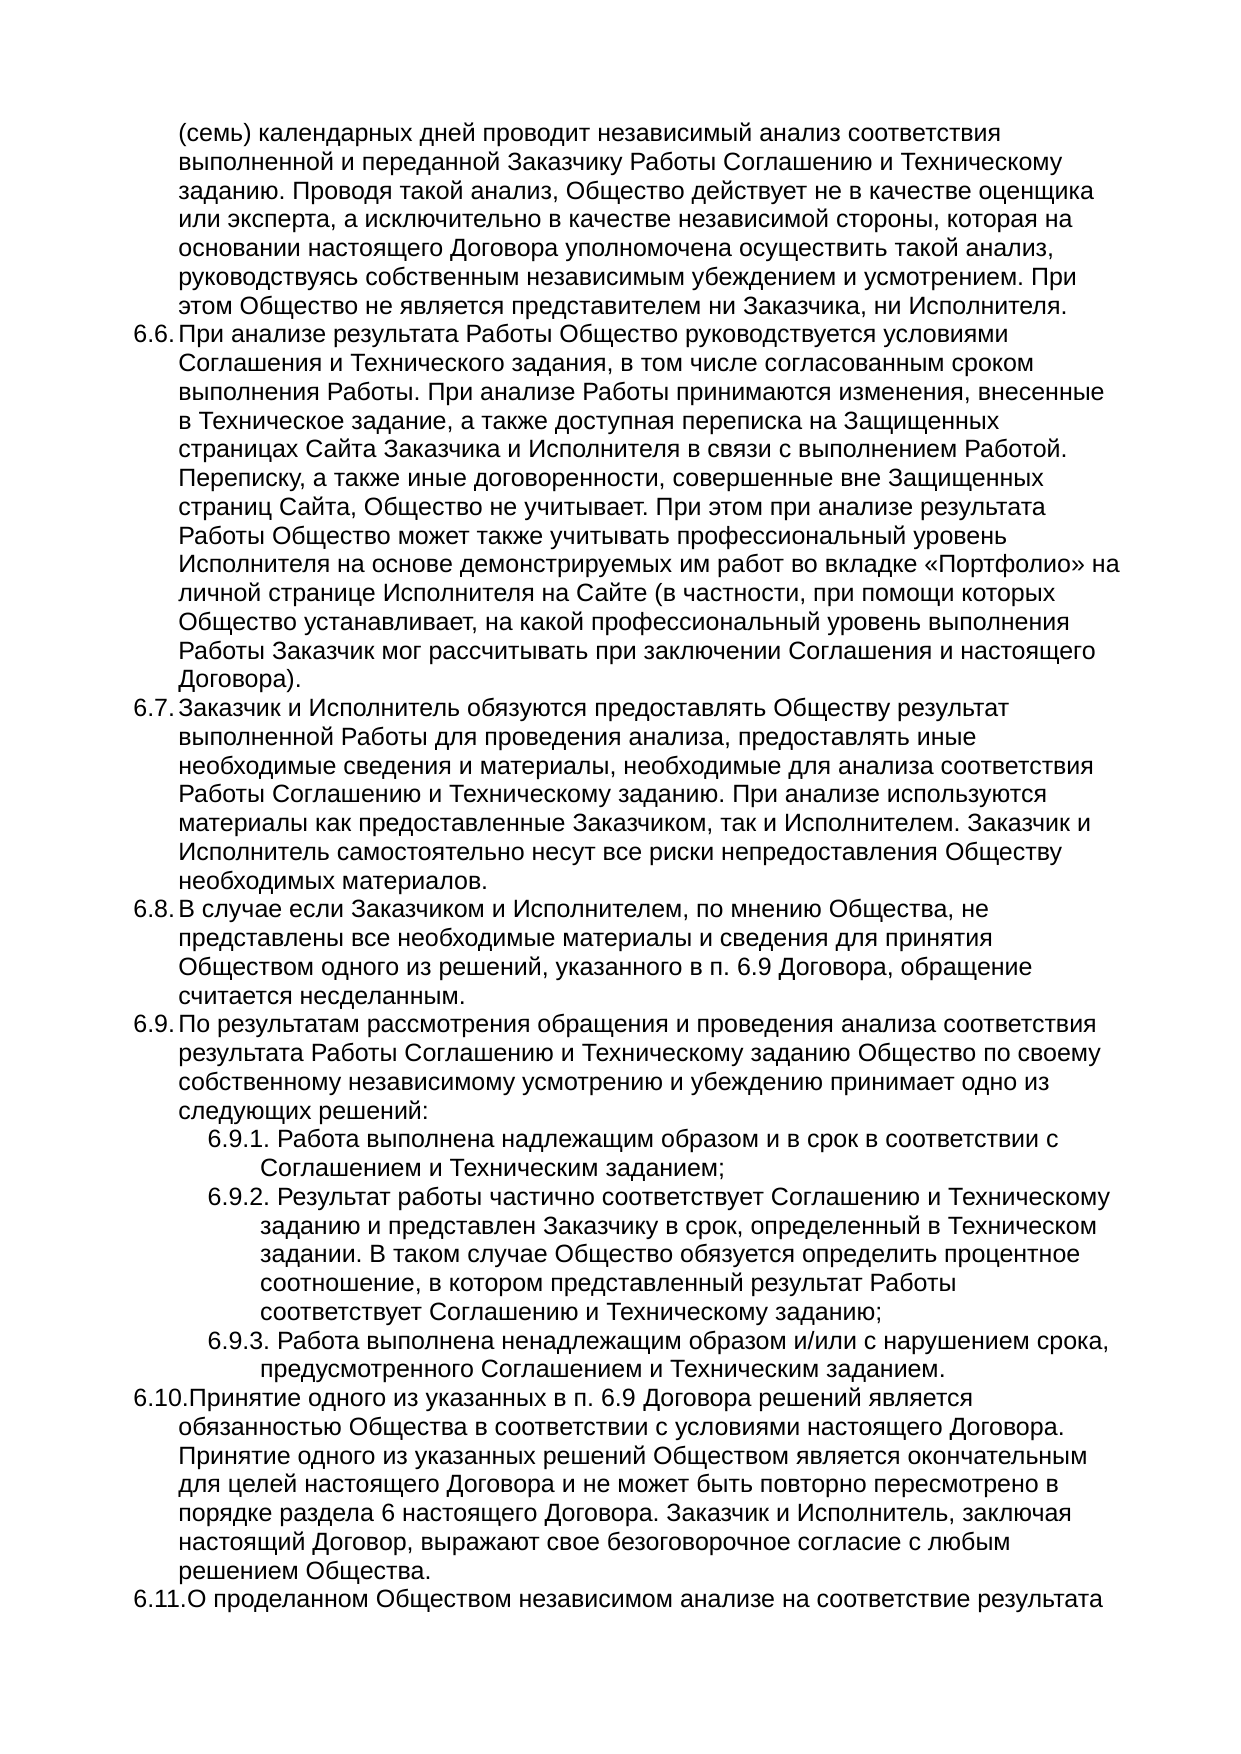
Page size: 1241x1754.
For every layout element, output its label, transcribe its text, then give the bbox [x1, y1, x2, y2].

list По результатам рассмотрения обращения и проведения анализа соответствия результата Работы Соглашению и Техническому заданию Общество по своему собственному независимому усмотрению и убеждению принимает одно из следующих решений: [133, 1009, 1122, 1124]
list О проделанном Обществом независимом анализе на соответствие результата [133, 1584, 1122, 1613]
list Заказчик и Исполнитель обязуются предоставлять Обществу результат выполненной Работы для проведения анализа, предоставлять иные необходимые сведения и материалы, необходимые для анализа соответствия Работы Соглашению и Техническому заданию. При анализе используются материалы как предоставленные Заказчиком, так и Исполнителем. Заказчик и Исполнитель самостоятельно несут все риски непредоставления Обществу необходимых материалов. [133, 693, 1122, 894]
list Результат работы частично соответствует Соглашению и Техническому заданию и представлен Заказчику в срок, определенный в Техническом задании. В таком случае Общество обязуется определить процентное соотношение, в котором представленный результат Работы соответствует Соглашению и Техническому заданию; [207, 1182, 1122, 1326]
list Работа выполнена ненадлежащим образом и/или с нарушением срока, предусмотренного Соглашением и Техническим заданием. [207, 1326, 1122, 1383]
list Работа выполнена надлежащим образом и в срок в соответствии с Соглашением и Техническим заданием; [207, 1124, 1122, 1182]
list (семь) календарных дней проводит независимый анализ соответствия выполненной и переданной Заказчику Работы Соглашению и Техническому заданию. Проводя такой анализ, Общество действует не в качестве оценщика или эксперта, а исключительно в качестве независимой стороны, которая на основании настоящего Договора уполномочена осуществить такой анализ, руководствуясь собственным независимым убеждением и усмотрением. При этом Общество не является представителем ни Заказчика, ни Исполнителя. [133, 118, 1122, 319]
list При анализе результата Работы Общество руководствуется условиями Соглашения и Технического задания, в том числе согласованным сроком выполнения Работы. При анализе Работы принимаются изменения, внесенные в Техническое задание, а также доступная переписка на Защищенных страницах Сайта Заказчика и Исполнителя в связи с выполнением Работой. Переписку, а также иные договоренности, совершенные вне Защищенных страниц Сайта, Общество не учитывает. При этом при анализе результата Работы Общество может также учитывать профессиональный уровень Исполнителя на основе демонстрируемых им работ во вкладке «Портфолио» на личной странице Исполнителя на Сайте (в частности, при помощи которых Общество устанавливает, на какой профессиональный уровень выполнения Работы Заказчик мог рассчитывать при заключении Соглашения и настоящего Договора). [133, 319, 1122, 693]
list Принятие одного из указанных в п. 6.9 Договора решений является обязанностью Общества в соответствии с условиями настоящего Договора. Принятие одного из указанных решений Обществом является окончательным для целей настоящего Договора и не может быть повторно пересмотрено в порядке раздела 6 настоящего Договора. Заказчик и Исполнитель, заключая настоящий Договор, выражают свое безоговорочное согласие с любым решением Общества. [133, 1383, 1122, 1584]
list В случае если Заказчиком и Исполнителем, по мнению Общества, не представлены все необходимые материалы и сведения для принятия Обществом одного из решений, указанного в п. 6.9 Договора, обращение считается несделанным. [133, 894, 1122, 1009]
